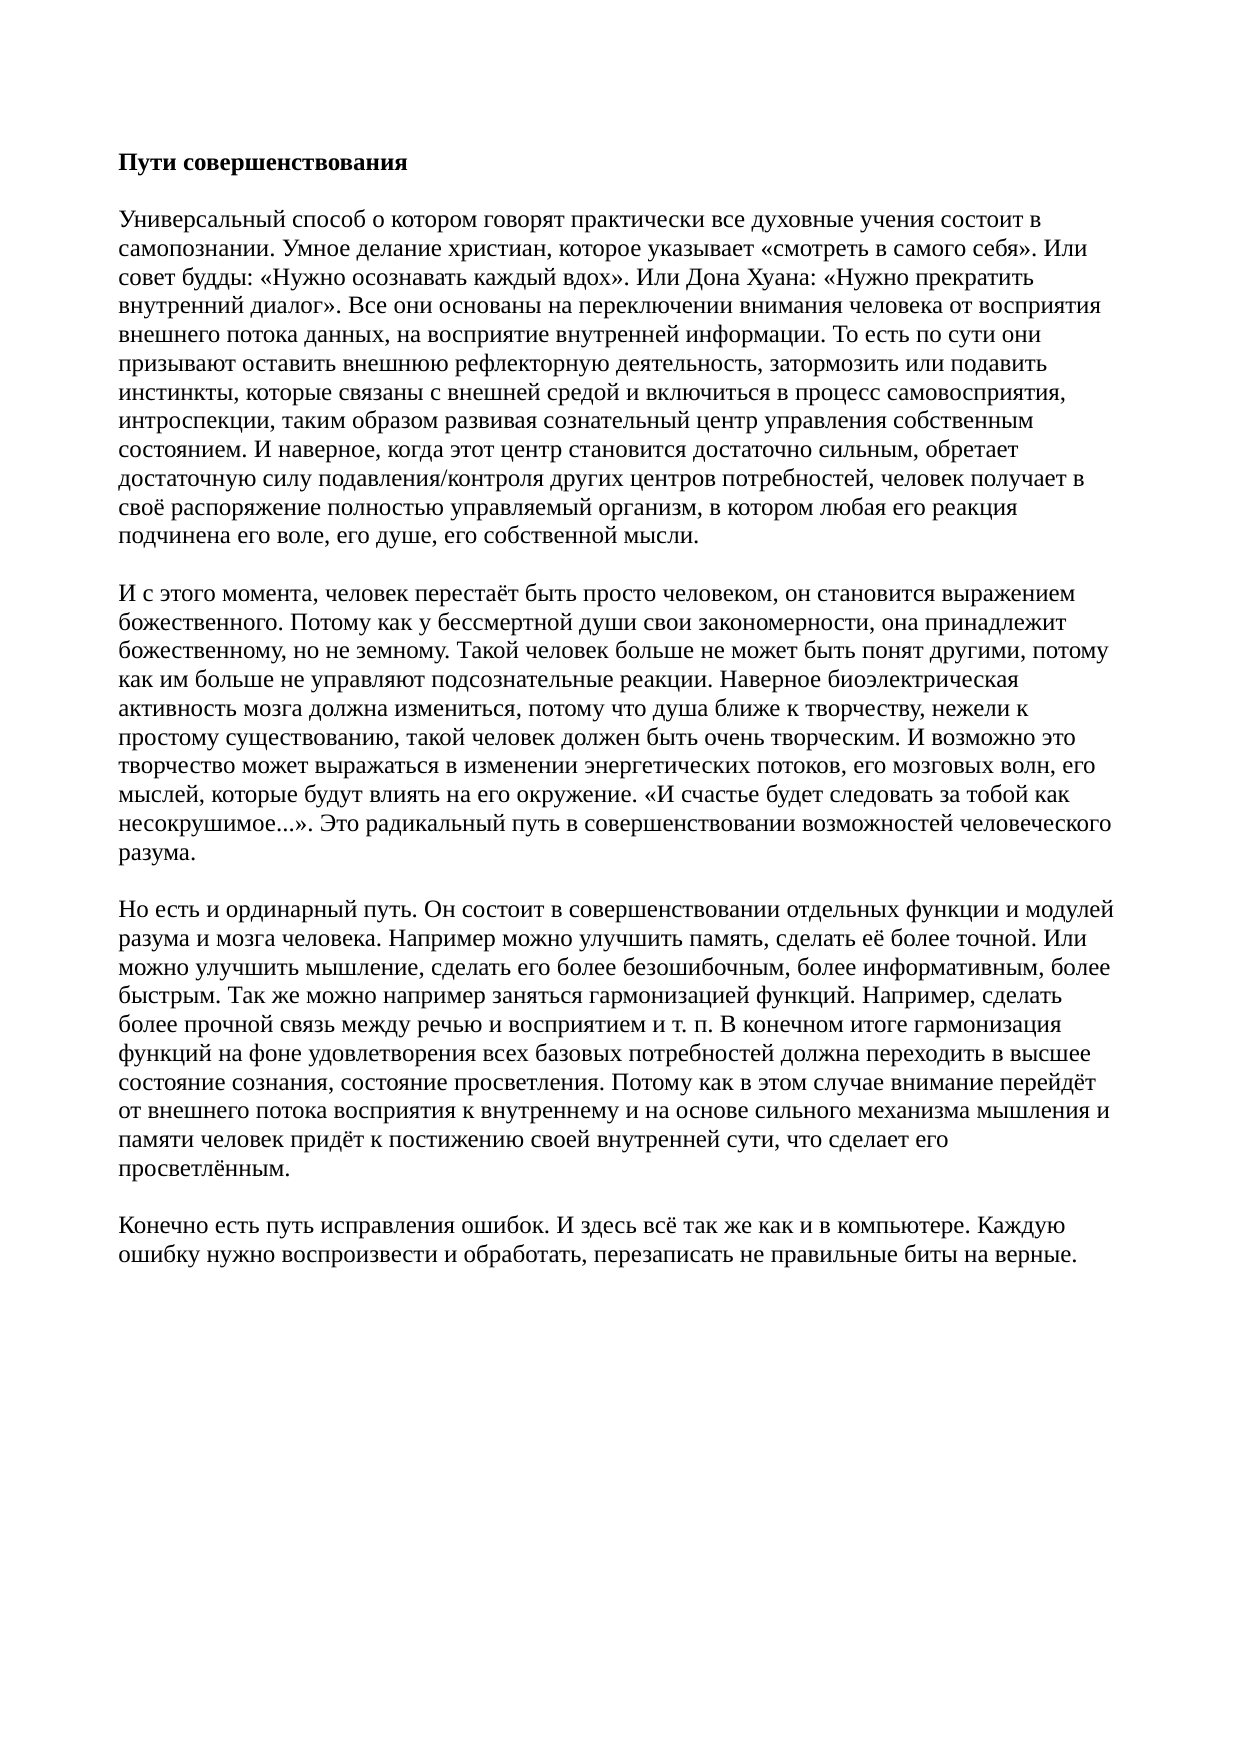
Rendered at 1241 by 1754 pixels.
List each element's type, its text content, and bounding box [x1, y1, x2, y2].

text Конечно есть путь исправления ошибок. И здесь всё так же как и в компьютере. Каждую ошибку нужно воспроизвести и обработать, перезаписать не правильные биты на верные. [118, 1211, 1122, 1268]
text И с этого момента, человек перестаёт быть просто человеком, он становится выражением божественного. Потому как у бессмертной души свои закономерности, она принадлежит божественному, но не земному. Такой человек больше не может быть понят другими, потому как им больше не управляют подсознательные реакции. Наверное биоэлектрическая активность мозга должна измениться, потому что душа ближе к творчеству, нежели к простому существованию, такой человек должен быть очень творческим. И возможно это творчество может выражаться в изменении энергетических потоков, его мозговых волн, его мыслей, которые будут влиять на его окружение. «И счастье будет следовать за тобой как несокрушимое...». Это радикальный путь в совершенствовании возможностей человеческого разума. [118, 578, 1122, 866]
text Но есть и ординарный путь. Он состоит в совершенствовании отдельных функции и модулей разума и мозга человека. Например можно улучшить память, сделать её более точной. Или можно улучшить мышление, сделать его более безошибочным, более информативным, более быстрым. Так же можно например заняться гармонизацией функций. Например, сделать более прочной связь между речью и восприятием и т. п. В конечном итоге гармонизация функций на фоне удовлетворения всех базовых потребностей должна переходить в высшее состояние сознания, состояние просветления. Потому как в этом случае внимание перейдёт от внешнего потока восприятия к внутреннему и на основе сильного механизма мышления и памяти человек придёт к постижению своей внутренней сути, что сделает его просветлённым. [118, 894, 1122, 1182]
text Универсальный способ о котором говорят практически все духовные учения состоит в самопознании. Умное делание христиан, которое указывает «смотреть в самого себя». Или совет будды: «Нужно осознавать каждый вдох». Или Дона Хуана: «Нужно прекратить внутренний диалог». Все они основаны на переключении внимания человека от восприятия внешнего потока данных, на восприятие внутренней информации. То есть по сути они призывают оставить внешнюю рефлекторную деятельность, затормозить или подавить инстинкты, которые связаны с внешней средой и включиться в процесс самовосприятия, интроспекции, таким образом развивая сознательный центр управления собственным состоянием. И наверное, когда этот центр становится достаточно сильным, обретает достаточную силу подавления/контроля других центров потребностей, человек получает в своё распоряжение полностью управляемый организм, в котором любая его реакция подчинена его воле, его душе, его собственной мысли. [118, 204, 1122, 549]
text Пути совершенствования [118, 147, 1122, 176]
